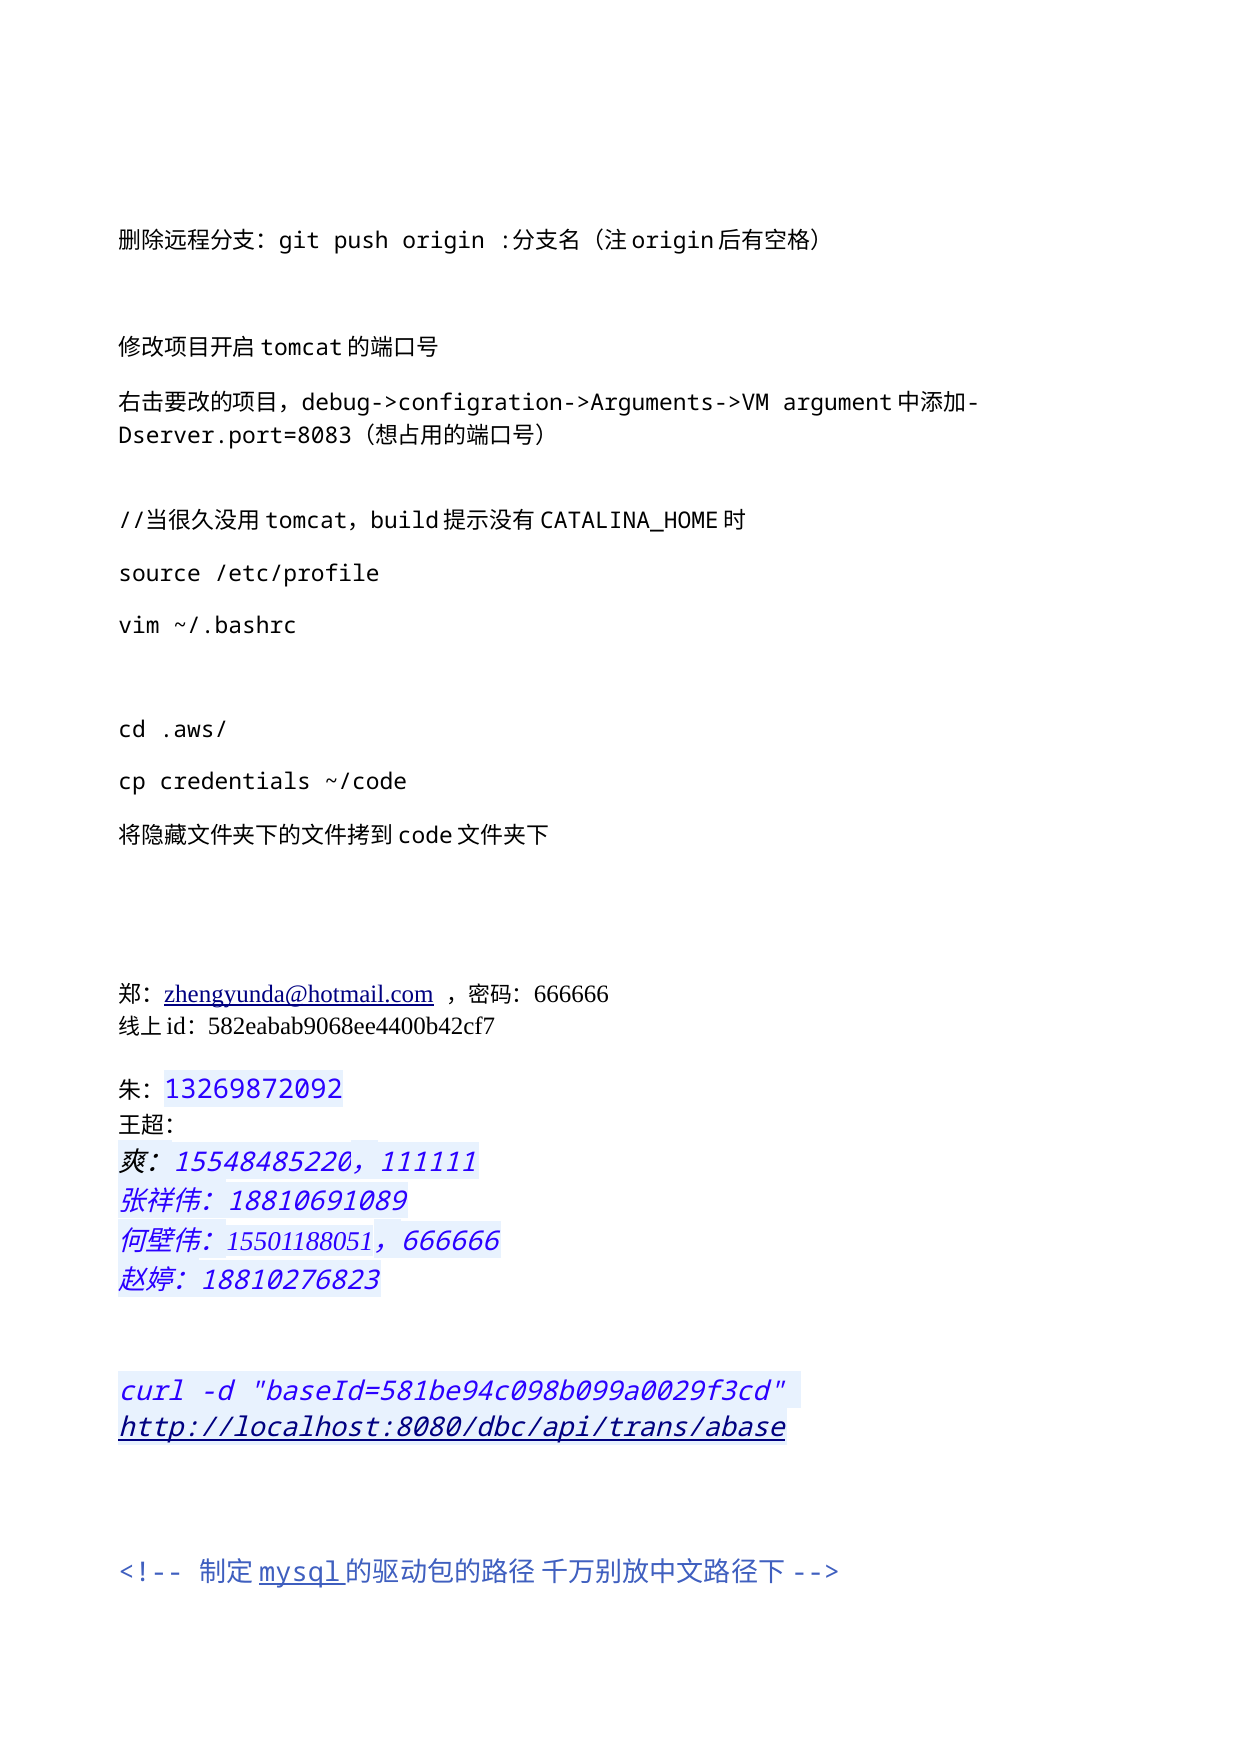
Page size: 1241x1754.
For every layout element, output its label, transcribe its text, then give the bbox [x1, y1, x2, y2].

text //当很久没用tomcat，build提示没有CATALINA_HOME时 [118, 502, 1122, 536]
text 王超： [118, 1107, 1122, 1140]
text cp credentials ~/code [118, 765, 1122, 796]
text 右击要改的项目，debug->configration->Arguments->VM argument中添加-Dserver.port=8083（想占用的端口号） [118, 383, 1122, 450]
text 将隐藏文件夹下的文件拷到code文件夹下 [118, 817, 1122, 851]
text curl -d "baseId=581be94c098b099a0029f3cd" http://localhost:8080/dbc/api/trans/abase [118, 1371, 1122, 1445]
text vim ~/.bashrc [118, 609, 1122, 640]
text <!-- 制定mysql的驱动包的路径 千万别放中文路径下 --> [118, 1550, 1122, 1589]
text 线上id：582eabab9068ee4400b42cf7 [118, 1009, 1122, 1041]
text 何壁伟：15501188051，666666 [118, 1218, 1122, 1258]
text source /etc/profile [118, 557, 1122, 588]
text 郑：zhengyunda@hotmail.com ，密码：666666 [118, 976, 1122, 1009]
text cd .aws/ [118, 713, 1122, 744]
text 删除远程分支：git push origin :分支名（注origin后有空格） [118, 222, 1122, 256]
text 朱：13269872092 [118, 1070, 1122, 1107]
text 赵婷：18810276823 [118, 1258, 1122, 1297]
text 修改项目开启tomcat的端口号 [118, 329, 1122, 362]
text 爽：15548485220，111111 [118, 1140, 1122, 1179]
text 张祥伟：18810691089 [118, 1179, 1122, 1218]
